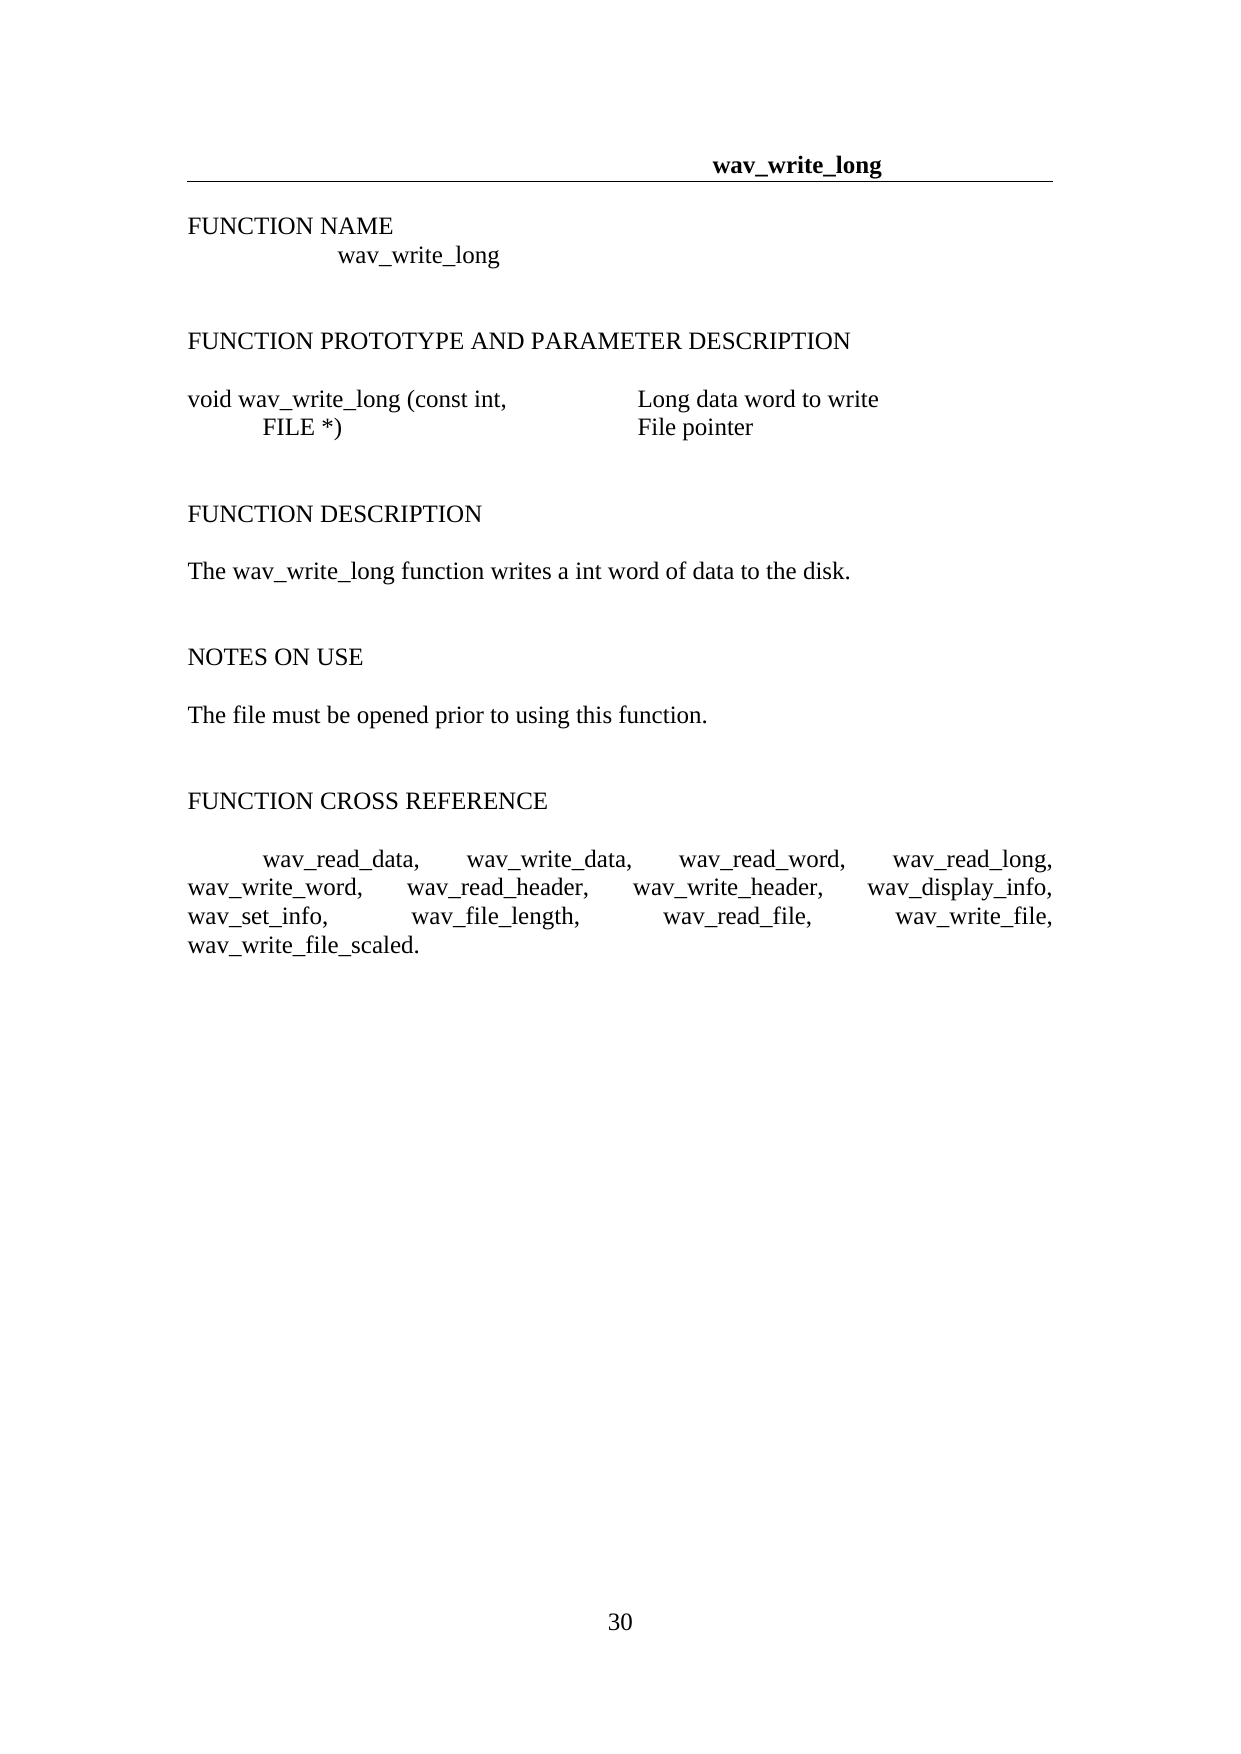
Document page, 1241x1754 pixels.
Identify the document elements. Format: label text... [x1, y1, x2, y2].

text The wav_write_long function writes a int word of data to the disk. [187, 556, 1053, 585]
text FUNCTION PROTOTYPE AND PARAMETER DESCRIPTION [187, 326, 1053, 355]
text wav_write_long [187, 240, 1053, 269]
text void wav_write_long (const int, Long data word to write [187, 384, 1053, 412]
text FUNCTION DESCRIPTION [187, 499, 1053, 527]
text The file must be opened prior to using this function. [187, 700, 1053, 729]
text FUNCTION CROSS REFERENCE [187, 786, 1053, 815]
text FILE *) File pointer [187, 412, 1053, 441]
text wav_read_data, wav_write_data, wav_read_word, wav_read_long, wav_write_word, wav_read_header, wav_write_header, wav_display_info, wav_set_info, wav_file_length, wav_read_file, wav_write_file, wav_write_file_scaled. [187, 844, 1053, 959]
text NOTES ON USE [187, 642, 1053, 671]
text FUNCTION NAME [187, 211, 1053, 240]
subtitle wav_write_long [187, 150, 1053, 181]
